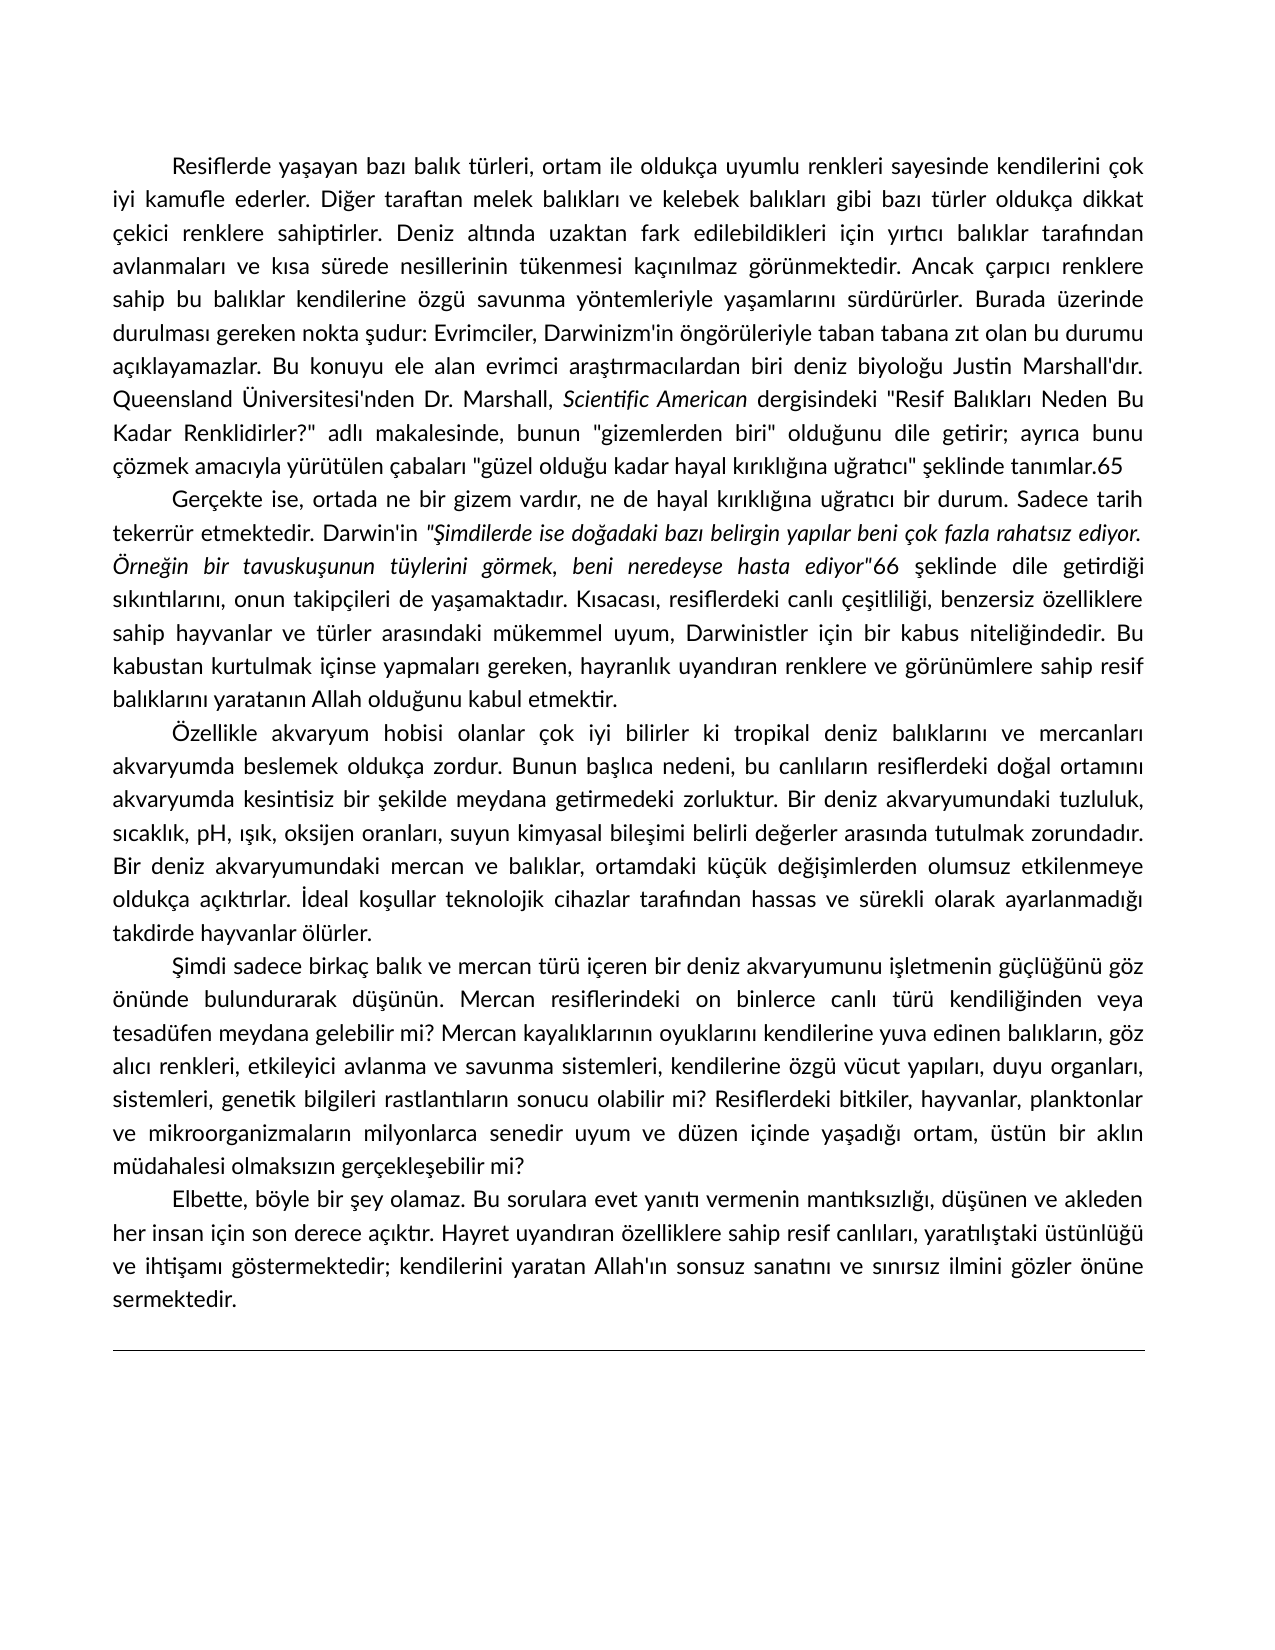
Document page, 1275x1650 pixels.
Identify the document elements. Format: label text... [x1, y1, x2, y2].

text Gerçekte ise, ortada ne bir gizem vardır, ne de hayal kırıklığına uğratıcı bir durum. Sadece tarih tekerrür etmektedir. Darwin'in "Şimdilerde ise doğadaki bazı belirgin yapılar beni çok fazla rahatsız ediyor. Örneğin bir tavuskuşunun tüylerini görmek, beni neredeyse hasta ediyor"66 şeklinde dile getirdiği sıkıntılarını, onun takipçileri de yaşamaktadır. Kısacası, resiflerdeki canlı çeşitliliği, benzersiz özelliklere sahip hayvanlar ve türler arasındaki mükemmel uyum, Darwinistler için bir kabus niteliğindedir. Bu kabustan kurtulmak içinse yapmaları gereken, hayranlık uyandıran renklere ve görünümlere sahip resif balıklarını yaratanın Allah olduğunu kabul etmektir. [112, 481, 1145, 714]
text Şimdi sadece birkaç balık ve mercan türü içeren bir deniz akvaryumunu işletmenin güçlüğünü göz önünde bulundurarak düşünün. Mercan resiflerindeki on binlerce canlı türü kendiliğinden veya tesadüfen meydana gelebilir mi? Mercan kayalıklarının oyuklarını kendilerine yuva edinen balıkların, göz alıcı renkleri, etkileyici avlanma ve savunma sistemleri, kendilerine özgü vücut yapıları, duyu organları, sistemleri, genetik bilgileri rastlantıların sonucu olabilir mi? Resiflerdeki bitkiler, hayvanlar, planktonlar ve mikroorganizmaların milyonlarca senedir uyum ve düzen içinde yaşadığı ortam, üstün bir aklın müdahalesi olmaksızın gerçekleşebilir mi? [112, 948, 1145, 1181]
text Elbette, böyle bir şey olamaz. Bu sorulara evet yanıtı vermenin mantıksızlığı, düşünen ve akleden her insan için son derece açıktır. Hayret uyandıran özelliklere sahip resif canlıları, yaratılıştaki üstünlüğü ve ihtişamı göstermektedir; kendilerini yaratan Allah'ın sonsuz sanatını ve sınırsız ilmini gözler önüne sermektedir. [112, 1181, 1145, 1314]
text Resiflerde yaşayan bazı balık türleri, ortam ile oldukça uyumlu renkleri sayesinde kendilerini çok iyi kamufle ederler. Diğer taraftan melek balıkları ve kelebek balıkları gibi bazı türler oldukça dikkat çekici renklere sahiptirler. Deniz altında uzaktan fark edilebildikleri için yırtıcı balıklar tarafından avlanmaları ve kısa sürede nesillerinin tükenmesi kaçınılmaz görünmektedir. Ancak çarpıcı renklere sahip bu balıklar kendilerine özgü savunma yöntemleriyle yaşamlarını sürdürürler. Burada üzerinde durulması gereken nokta şudur: Evrimciler, Darwinizm'in öngörüleriyle taban tabana zıt olan bu durumu açıklayamazlar. Bu konuyu ele alan evrimci araştırmacılardan biri deniz biyoloğu Justin Marshall'dır. Queensland Üniversitesi'nden Dr. Marshall, Scientific American dergisindeki "Resif Balıkları Neden Bu Kadar Renklidirler?" adlı makalesinde, bunun "gizemlerden biri" olduğunu dile getirir; ayrıca bunu çözmek amacıyla yürütülen çabaları "güzel olduğu kadar hayal kırıklığına uğratıcı" şeklinde tanımlar.65 [112, 148, 1145, 481]
text Özellikle akvaryum hobisi olanlar çok iyi bilirler ki tropikal deniz balıklarını ve mercanları akvaryumda beslemek oldukça zordur. Bunun başlıca nedeni, bu canlıların resiflerdeki doğal ortamını akvaryumda kesintisiz bir şekilde meydana getirmedeki zorluktur. Bir deniz akvaryumundaki tuzluluk, sıcaklık, pH, ışık, oksijen oranları, suyun kimyasal bileşimi belirli değerler arasında tutulmak zorundadır. Bir deniz akvaryumundaki mercan ve balıklar, ortamdaki küçük değişimlerden olumsuz etkilenmeye oldukça açıktırlar. İdeal koşullar teknolojik cihazlar tarafından hassas ve sürekli olarak ayarlanmadığı takdirde hayvanlar ölürler. [112, 714, 1145, 948]
